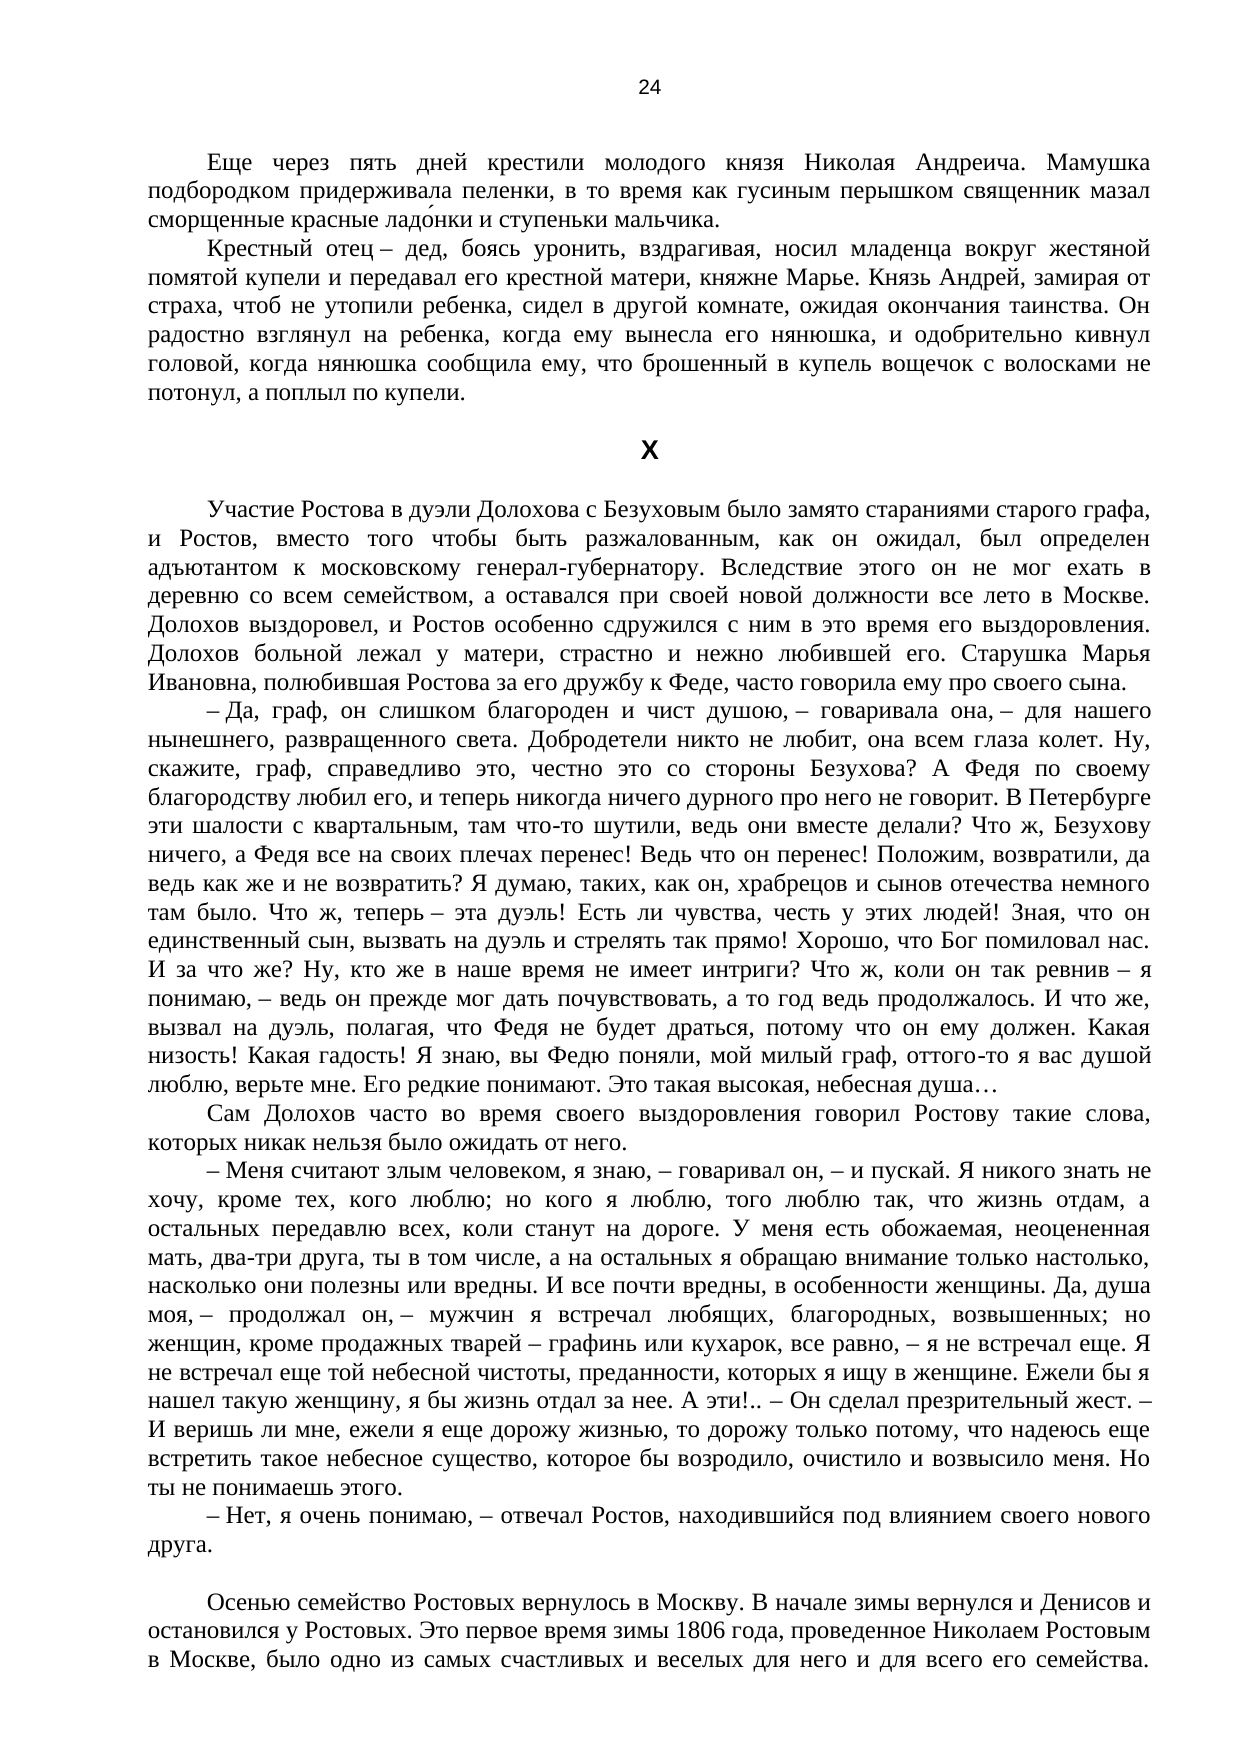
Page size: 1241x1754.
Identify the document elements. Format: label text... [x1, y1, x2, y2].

text – Меня считают злым человеком, я знаю, – говаривал он, – и пускай. Я никого знать не хочу, кроме тех, кого люблю; но кого я люблю, того люблю так, что жизнь отдам, а остальных передавлю всех, коли станут на дороге. У меня есть обожаемая, неоцененная мать, два‑три друга, ты в том числе, а на остальных я обращаю внимание только настолько, насколько они полезны или вредны. И все почти вредны, в особенности женщины. Да, душа моя, – продолжал он, – мужчин я встречал любящих, благородных, возвышенных; но женщин, кроме продажных тварей – графинь или кухарок, все равно, – я не встречал еще. Я не встречал еще той небесной чистоты, преданности, которых я ищу в женщине. Ежели бы я нашел такую женщину, я бы жизнь отдал за нее. А эти!.. – Он сделал презрительный жест. – И веришь ли мне, ежели я еще дорожу жизнью, то дорожу только потому, что надеюсь еще встретить такое небесное существо, которое бы возродило, очистило и возвысило меня. Но ты не понимаешь этого. [148, 1156, 1152, 1501]
text – Нет, я очень понимаю, – отвечал Ростов, находившийся под влиянием своего нового друга. [148, 1501, 1152, 1558]
text – Да, граф, он слишком благороден и чист душою, – говаривала она, – для нашего нынешнего, развращенного света. Добродетели никто не любит, она всем глаза колет. Ну, скажите, граф, справедливо это, честно это со стороны Безухова? А Федя по своему благородству любил его, и теперь никогда ничего дурного про него не говорит. В Петербурге эти шалости с квартальным, там что‑то шутили, ведь они вместе делали? Что ж, Безухову ничего, а Федя все на своих плечах перенес! Ведь что он перенес! Положим, возвратили, да ведь как же и не возвратить? Я думаю, таких, как он, храбрецов и сынов отечества немного там было. Что ж, теперь – эта дуэль! Есть ли чувства, честь у этих людей! Зная, что он единственный сын, вызвать на дуэль и стрелять так прямо! Хорошо, что Бог помиловал нас. И за что же? Ну, кто же в наше время не имеет интриги? Что ж, коли он так ревнив – я понимаю, – ведь он прежде мог дать почувствовать, а то год ведь продолжалось. И что же, вызвал на дуэль, полагая, что Федя не будет драться, потому что он ему должен. Какая низость! Какая гадость! Я знаю, вы Федю поняли, мой милый граф, оттого‑то я вас душой люблю, верьте мне. Его редкие понимают. Это такая высокая, небесная душа… [148, 696, 1152, 1098]
text Крестный отец – дед, боясь уронить, вздрагивая, носил младенца вокруг жестяной помятой купели и передавал его крестной матери, княжне Марье. Князь Андрей, замирая от страха, чтоб не утопили ребенка, сидел в другой комнате, ожидая окончания таинства. Он радостно взглянул на ребенка, когда ему вынесла его нянюшка, и одобрительно кивнул головой, когда нянюшка сообщила ему, что брошенный в купель вощечок с волосками не потонул, а поплыл по купели. [148, 233, 1152, 406]
text Сам Долохов часто во время своего выздоровления говорил Ростову такие слова, которых никак нельзя было ожидать от него. [148, 1098, 1152, 1156]
subtitle X [148, 434, 1152, 466]
text Участие Ростова в дуэли Долохова с Безуховым было замято стараниями старого графа, и Ростов, вместо того чтобы быть разжалованным, как он ожидал, был определен адъютантом к московскому генерал‑губернатору. Вследствие этого он не мог ехать в деревню со всем семейством, а оставался при своей новой должности все лето в Москве. Долохов выздоровел, и Ростов особенно сдружился с ним в это время его выздоровления. Долохов больной лежал у матери, страстно и нежно любившей его. Старушка Марья Ивановна, полюбившая Ростова за его дружбу к Феде, часто говорила ему про своего сына. [148, 494, 1152, 696]
text Осенью семейство Ростовых вернулось в Москву. В начале зимы вернулся и Денисов и остановился у Ростовых. Это первое время зимы 1806 года, проведенное Николаем Ростовым в Москве, было одно из самых счастливых и веселых для него и для всего его семейства. [148, 1587, 1152, 1673]
text Еще через пять дней крестили молодого князя Николая Андреича. Мамушка подбородком придерживала пеленки, в то время как гусиным перышком священник мазал сморщенные красные ладо́нки и ступеньки мальчика. [148, 147, 1152, 233]
